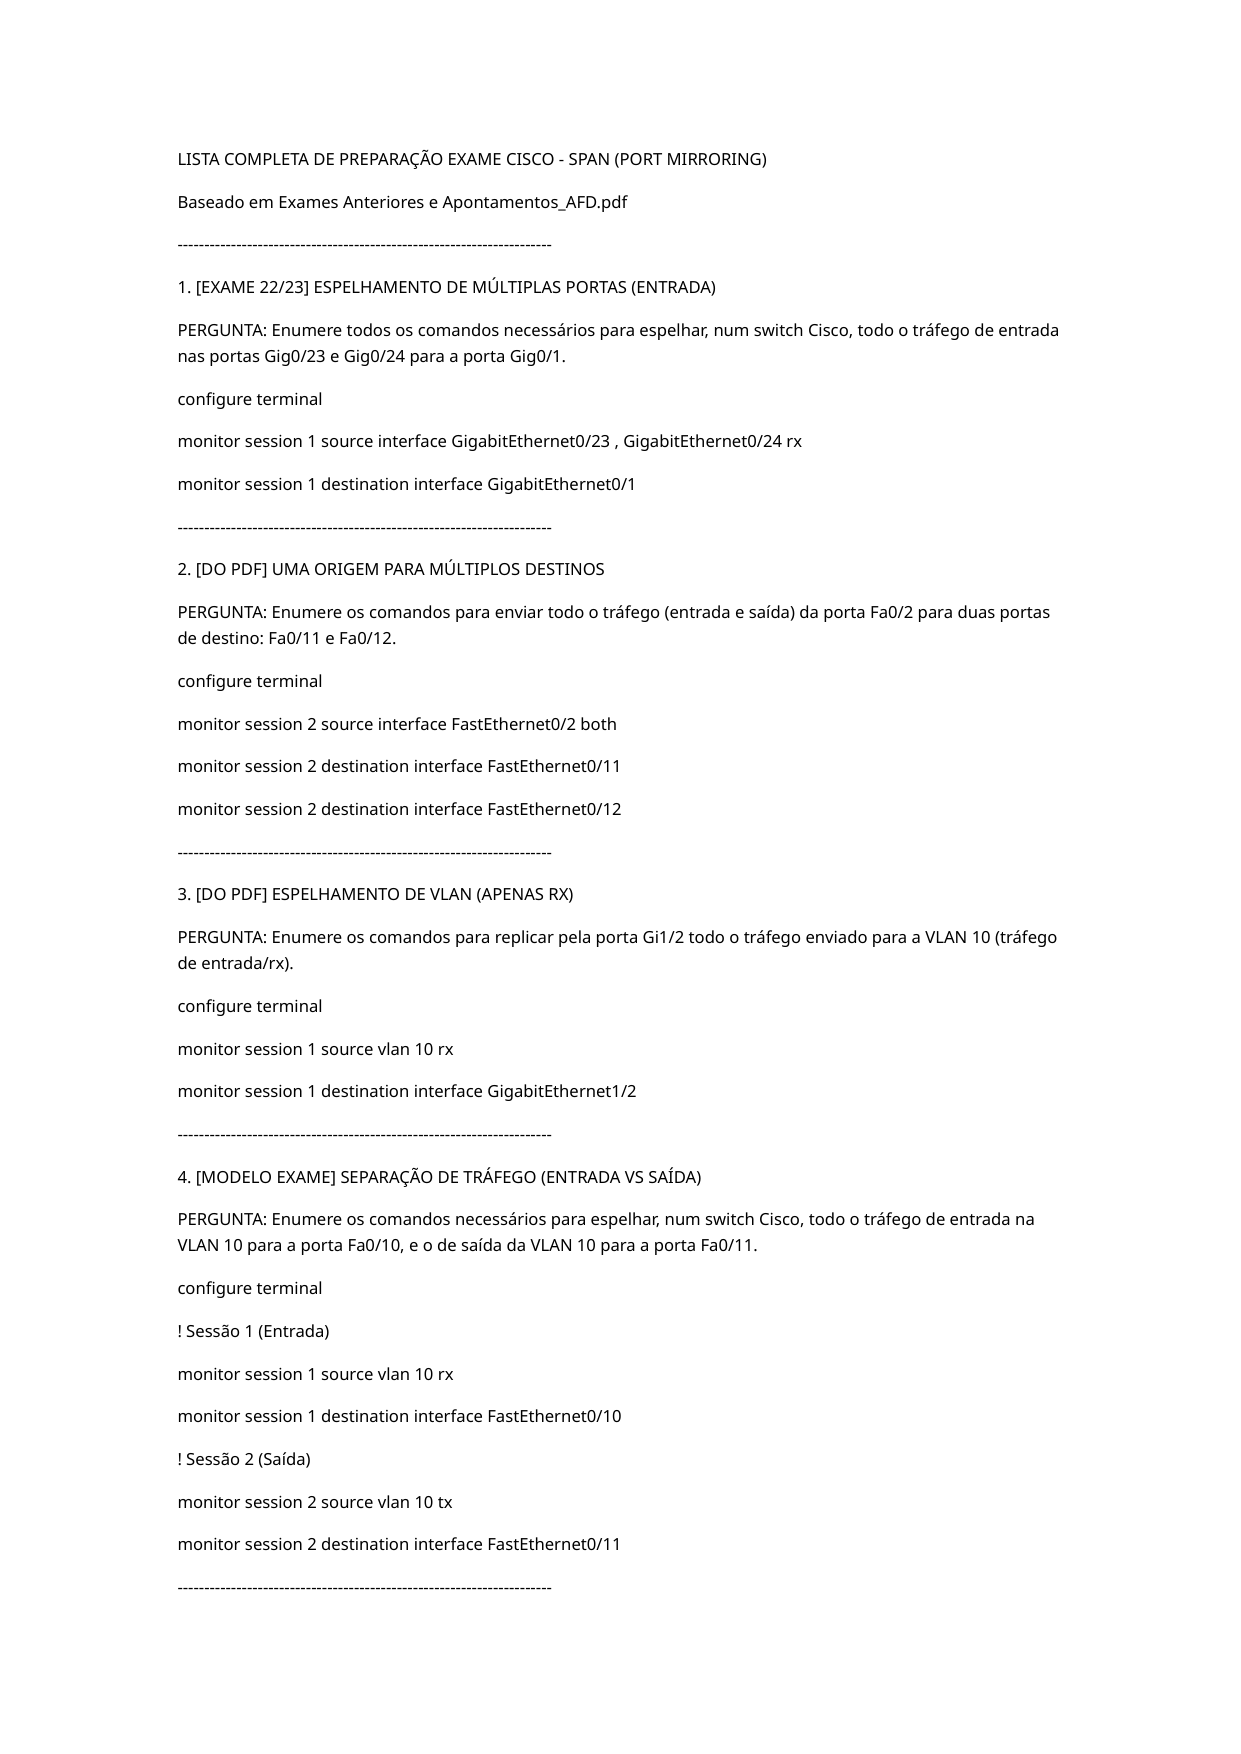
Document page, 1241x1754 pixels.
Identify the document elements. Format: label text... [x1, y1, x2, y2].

text configure terminal [177, 669, 1063, 692]
text ---------------------------------------------------------------------- [177, 1123, 1063, 1145]
text configure terminal [177, 1277, 1063, 1299]
text ---------------------------------------------------------------------- [177, 1576, 1063, 1598]
text ! Sessão 2 (Saída) [177, 1448, 1063, 1470]
text monitor session 1 source vlan 10 rx [177, 1362, 1063, 1385]
text ! Sessão 1 (Entrada) [177, 1319, 1063, 1342]
text monitor session 2 source interface FastEthernet0/2 both [177, 712, 1063, 735]
text monitor session 1 destination interface GigabitEthernet0/1 [177, 473, 1063, 495]
text monitor session 2 source vlan 10 tx [177, 1490, 1063, 1513]
text 2. [DO PDF] UMA ORIGEM PARA MÚLTIPLOS DESTINOS [177, 558, 1063, 581]
text Baseado em Exames Anteriores e Apontamentos_AFD.pdf [177, 190, 1063, 213]
text PERGUNTA: Enumere os comandos para enviar todo o tráfego (entrada e saída) da porta Fa0/2 para duas portas de destino: Fa0/11 e Fa0/12. [177, 601, 1063, 649]
text monitor session 1 source vlan 10 rx [177, 1037, 1063, 1060]
text configure terminal [177, 387, 1063, 410]
text ---------------------------------------------------------------------- [177, 515, 1063, 538]
text monitor session 1 destination interface FastEthernet0/10 [177, 1405, 1063, 1428]
text monitor session 1 destination interface GigabitEthernet1/2 [177, 1080, 1063, 1103]
text monitor session 2 destination interface FastEthernet0/11 [177, 755, 1063, 778]
text 1. [EXAME 22/23] ESPELHAMENTO DE MÚLTIPLAS PORTAS (ENTRADA) [177, 276, 1063, 298]
text 4. [MODELO EXAME] SEPARAÇÃO DE TRÁFEGO (ENTRADA VS SAÍDA) [177, 1165, 1063, 1188]
text monitor session 2 destination interface FastEthernet0/11 [177, 1533, 1063, 1556]
text ---------------------------------------------------------------------- [177, 233, 1063, 256]
text PERGUNTA: Enumere todos os comandos necessários para espelhar, num switch Cisco, todo o tráfego de entrada nas portas Gig0/23 e Gig0/24 para a porta Gig0/1. [177, 318, 1063, 367]
text configure terminal [177, 994, 1063, 1017]
text monitor session 2 destination interface FastEthernet0/12 [177, 798, 1063, 820]
text LISTA COMPLETA DE PREPARAÇÃO EXAME CISCO - SPAN (PORT MIRRORING) [177, 148, 1063, 170]
text 3. [DO PDF] ESPELHAMENTO DE VLAN (APENAS RX) [177, 883, 1063, 906]
text PERGUNTA: Enumere os comandos para replicar pela porta Gi1/2 todo o tráfego enviado para a VLAN 10 (tráfego de entrada/rx). [177, 926, 1063, 974]
text monitor session 1 source interface GigabitEthernet0/23 , GigabitEthernet0/24 rx [177, 430, 1063, 453]
text ---------------------------------------------------------------------- [177, 840, 1063, 863]
text PERGUNTA: Enumere os comandos necessários para espelhar, num switch Cisco, todo o tráfego de entrada na VLAN 10 para a porta Fa0/10, e o de saída da VLAN 10 para a porta Fa0/11. [177, 1208, 1063, 1257]
